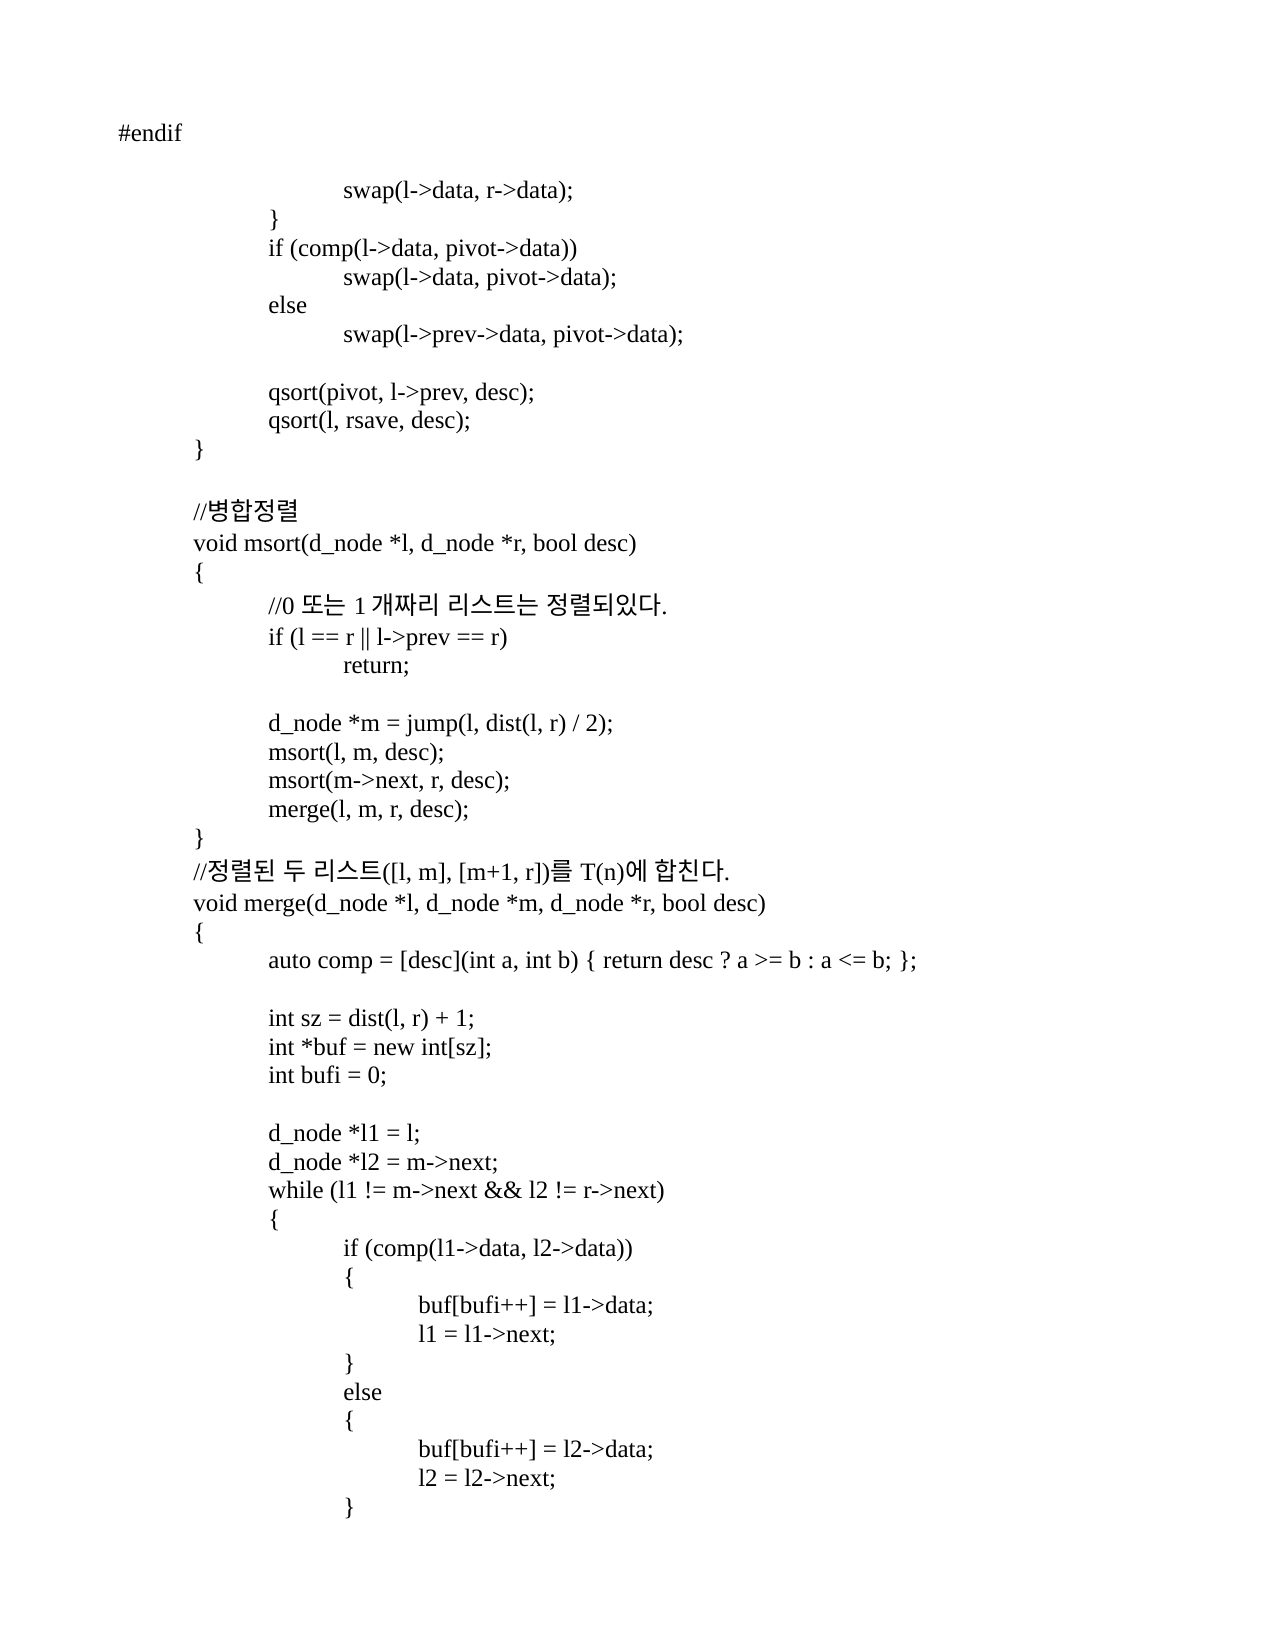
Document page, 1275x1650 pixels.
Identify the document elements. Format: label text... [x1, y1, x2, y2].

text } [118, 823, 1157, 852]
text d_node *l1 = l; [118, 1118, 1157, 1147]
text return; [118, 651, 1157, 679]
text auto comp = [desc](int a, int b) { return desc ? a >= b : a <= b; }; [118, 946, 1157, 974]
text buf[bufi++] = l2->data; [118, 1434, 1157, 1463]
text l2 = l2->next; [118, 1463, 1157, 1492]
text else [118, 291, 1157, 319]
text d_node *l2 = m->next; [118, 1147, 1157, 1176]
text //정렬된 두 리스트([l, m], [m+1, r])를 T(n)에 합친다. [118, 852, 1157, 888]
text if (l == r || l->prev == r) [118, 622, 1157, 651]
text //0 또는 1개짜리 리스트는 정렬되있다. [118, 586, 1157, 622]
text swap(l->data, pivot->data); [118, 262, 1157, 291]
text } [118, 1492, 1157, 1521]
text swap(l->prev->data, pivot->data); [118, 319, 1157, 348]
text swap(l->data, r->data); [118, 176, 1157, 204]
text while (l1 != m->next && l2 != r->next) [118, 1176, 1157, 1204]
text qsort(pivot, l->prev, desc); [118, 377, 1157, 406]
text int bufi = 0; [118, 1061, 1157, 1089]
text { [118, 1406, 1157, 1434]
text void msort(d_node *l, d_node *r, bool desc) [118, 528, 1157, 557]
text qsort(l, rsave, desc); [118, 406, 1157, 434]
text merge(l, m, r, desc); [118, 794, 1157, 823]
text } [118, 204, 1157, 233]
text { [118, 1262, 1157, 1291]
text if (comp(l->data, pivot->data)) [118, 233, 1157, 262]
text void merge(d_node *l, d_node *m, d_node *r, bool desc) [118, 888, 1157, 917]
text } [118, 1348, 1157, 1377]
text else [118, 1377, 1157, 1406]
text //병합정렬 [118, 492, 1157, 528]
text msort(l, m, desc); [118, 737, 1157, 766]
text { [118, 1204, 1157, 1233]
text { [118, 557, 1157, 586]
text int sz = dist(l, r) + 1; [118, 1003, 1157, 1032]
text buf[bufi++] = l1->data; [118, 1291, 1157, 1319]
text if (comp(l1->data, l2->data)) [118, 1233, 1157, 1262]
text #endif [118, 118, 1157, 147]
text } [118, 434, 1157, 463]
text l1 = l1->next; [118, 1319, 1157, 1348]
text int *buf = new int[sz]; [118, 1032, 1157, 1061]
text d_node *m = jump(l, dist(l, r) / 2); [118, 708, 1157, 737]
text { [118, 917, 1157, 946]
text msort(m->next, r, desc); [118, 766, 1157, 794]
